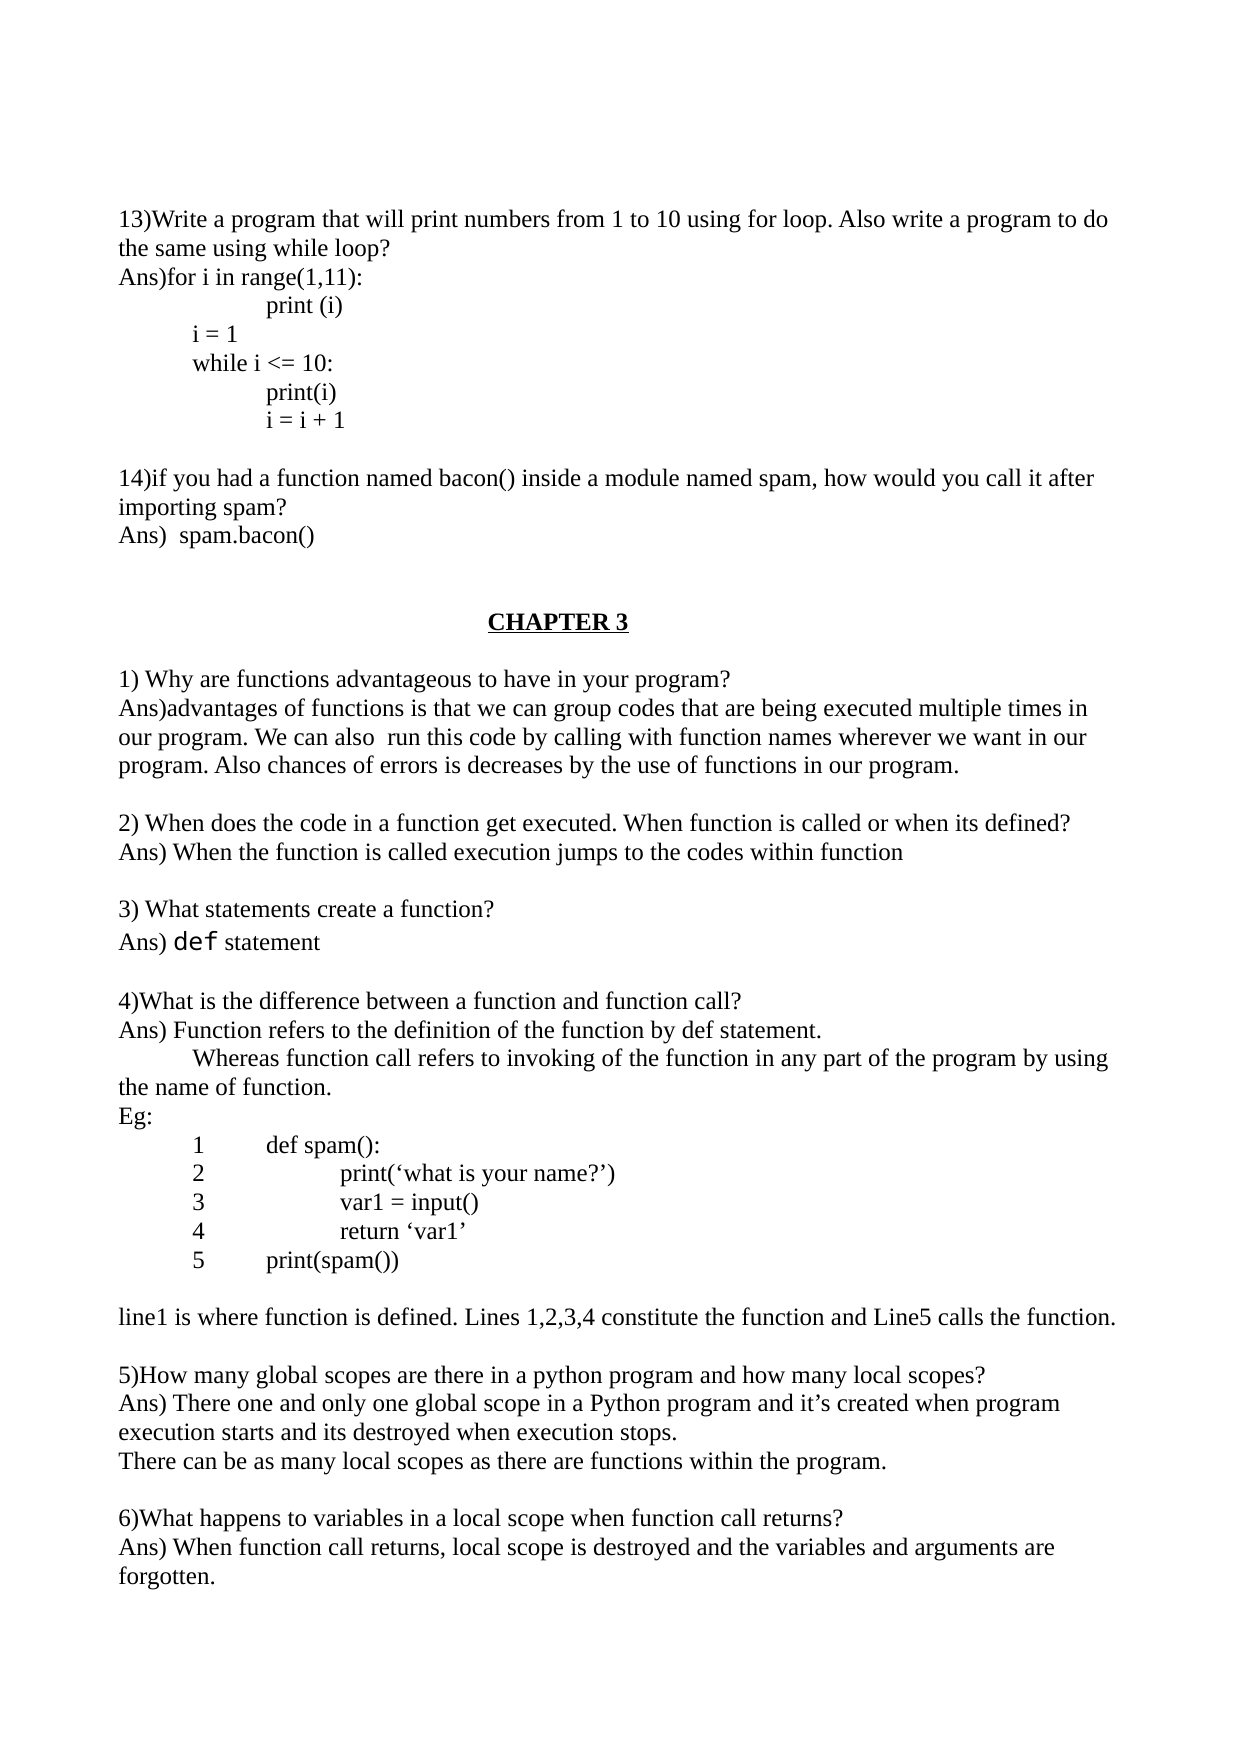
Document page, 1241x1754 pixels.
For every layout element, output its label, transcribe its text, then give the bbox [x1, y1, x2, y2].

text print(i) [118, 377, 1122, 406]
text i = i + 1 [118, 406, 1122, 434]
text 1 def spam(): [118, 1130, 1122, 1158]
text Ans)for i in range(1,11): [118, 262, 1122, 291]
text Ans) When function call returns, local scope is destroyed and the variables and arguments are forgotten. [118, 1532, 1122, 1590]
text There can be as many local scopes as there are functions within the program. [118, 1446, 1122, 1475]
text 4)What is the difference between a function and function call? [118, 986, 1122, 1015]
text Ans) def statement [118, 923, 1122, 957]
text 2 print(‘what is your name?’) [118, 1158, 1122, 1187]
text i = 1 [118, 319, 1122, 348]
text 14)if you had a function named bacon() inside a module named spam, how would you call it after importing spam? [118, 463, 1122, 521]
text while i <= 10: [118, 348, 1122, 377]
text Ans) There one and only one global scope in a Python program and it’s created when program execution starts and its destroyed when execution stops. [118, 1388, 1122, 1446]
text print (i) [118, 291, 1122, 319]
text 4 return ‘var1’ [118, 1216, 1122, 1245]
text Eg: [118, 1101, 1122, 1130]
text Ans) When the function is called execution jumps to the codes within function [118, 837, 1122, 866]
text line1 is where function is defined. Lines 1,2,3,4 constitute the function and Line5 calls the function. [118, 1302, 1122, 1331]
text 5)How many global scopes are there in a python program and how many local scopes? [118, 1360, 1122, 1388]
text Ans) spam.bacon() [118, 521, 1122, 549]
text 5 print(spam()) [118, 1245, 1122, 1273]
text Ans)advantages of functions is that we can group codes that are being executed multiple times in our program. We can also run this code by calling with function names wherever we want in our program. Also chances of errors is decreases by the use of functions in our program. [118, 693, 1122, 779]
text Ans) Function refers to the definition of the function by def statement. [118, 1015, 1122, 1043]
text 6)What happens to variables in a local scope when function call returns? [118, 1503, 1122, 1532]
text 2) When does the code in a function get executed. When function is called or when its defined? [118, 808, 1122, 837]
text 1) Why are functions advantageous to have in your program? [118, 664, 1122, 693]
text 3) What statements create a function? [118, 894, 1122, 923]
text 13)Write a program that will print numbers from 1 to 10 using for loop. Also write a program to do the same using while loop? [118, 204, 1122, 262]
text CHAPTER 3 [118, 607, 1122, 636]
text 3 var1 = input() [118, 1187, 1122, 1216]
text Whereas function call refers to invoking of the function in any part of the program by using the name of function. [118, 1043, 1122, 1101]
